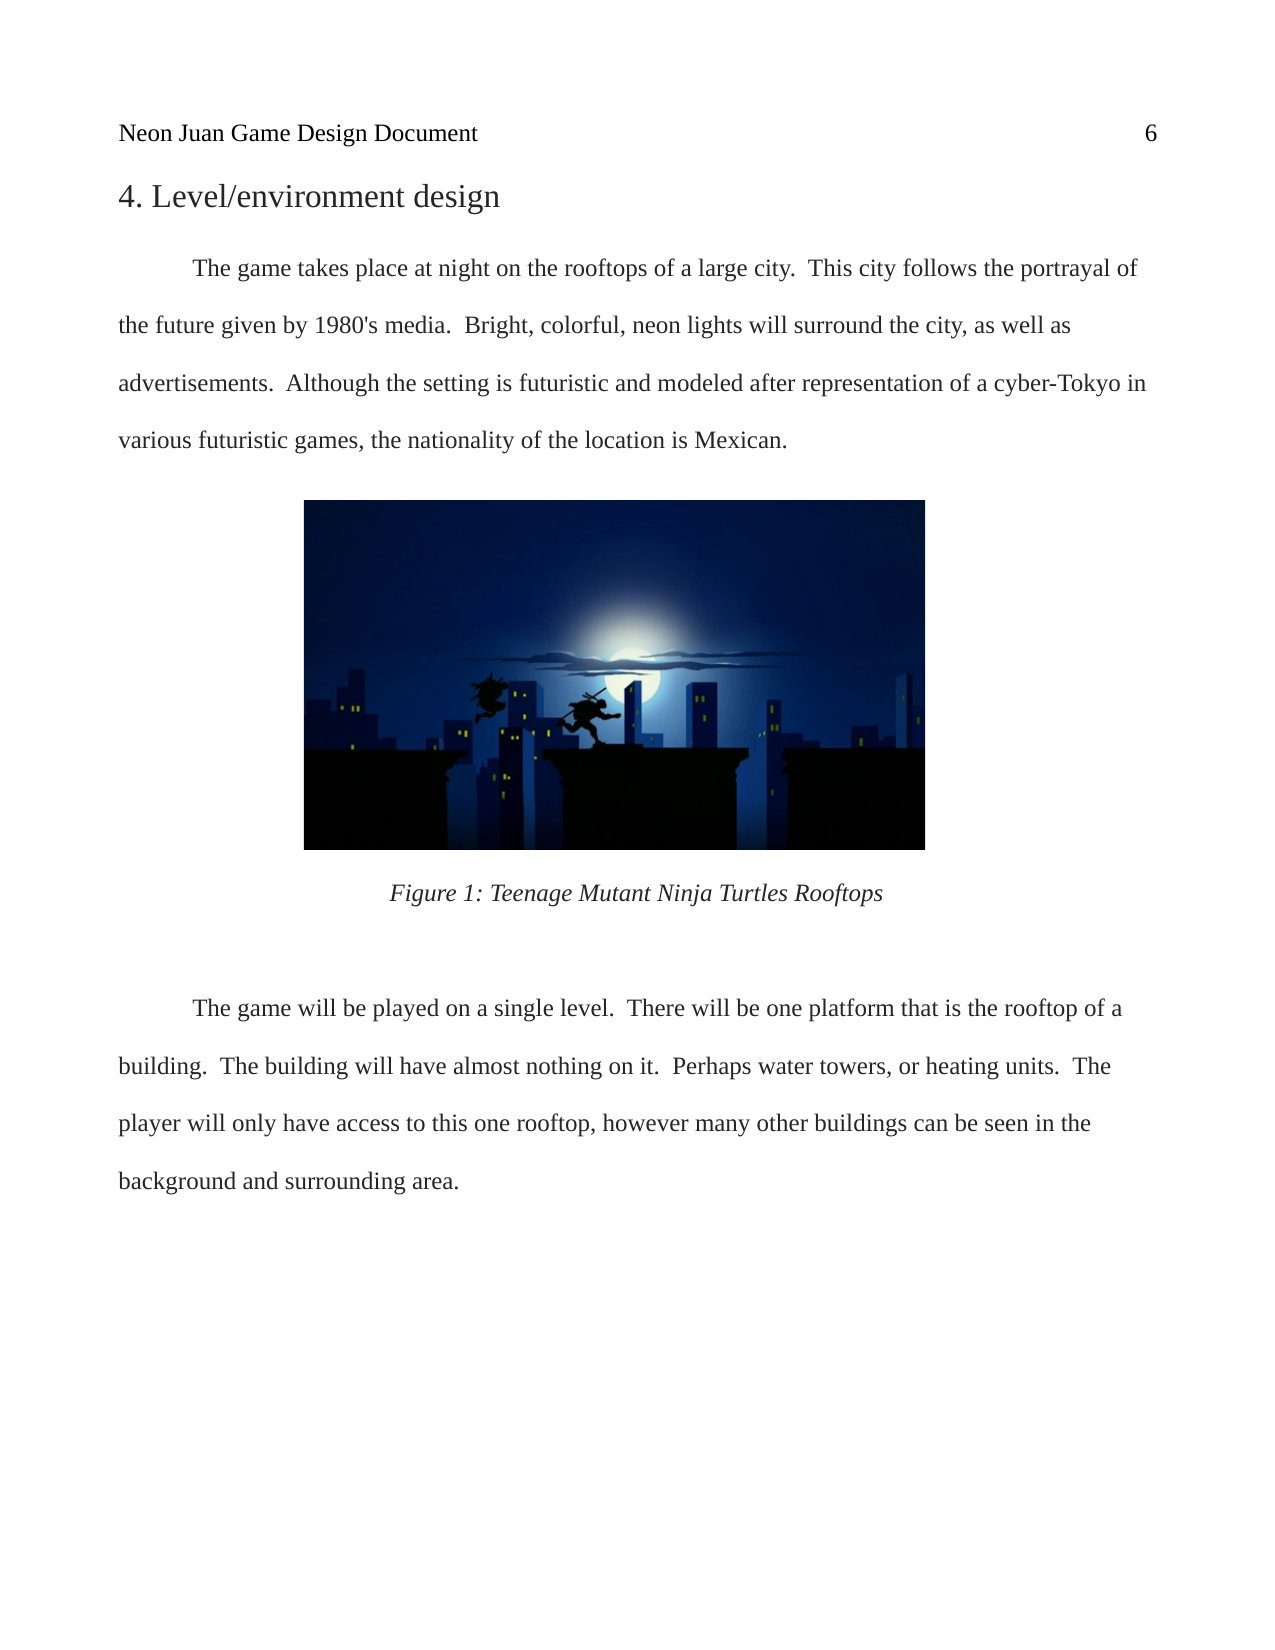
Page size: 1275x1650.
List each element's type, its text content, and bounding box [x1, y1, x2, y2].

text 4. Level/environment design [118, 176, 1157, 215]
picture [303, 500, 926, 850]
text Figure 1: Teenage Mutant Ninja Turtles Rooftops [118, 483, 1157, 907]
text The game will be played on a single level. There will be one platform that is the rooftop of a building. The building will have almost nothing on it. Perhaps water towers, or heating units. The player will only have access to this one rooftop, however many other buildings can be seen in the background and surrounding area. [118, 993, 1157, 1195]
text The game takes place at night on the rooftops of a large city. This city follows the portrayal of the future given by 1980's media. Bright, colorful, neon lights will surround the city, as well as advertisements. Although the setting is futuristic and modeled after representation of a cyber-Tokyo in various futuristic games, the nationality of the location is Mexican. [118, 253, 1157, 454]
